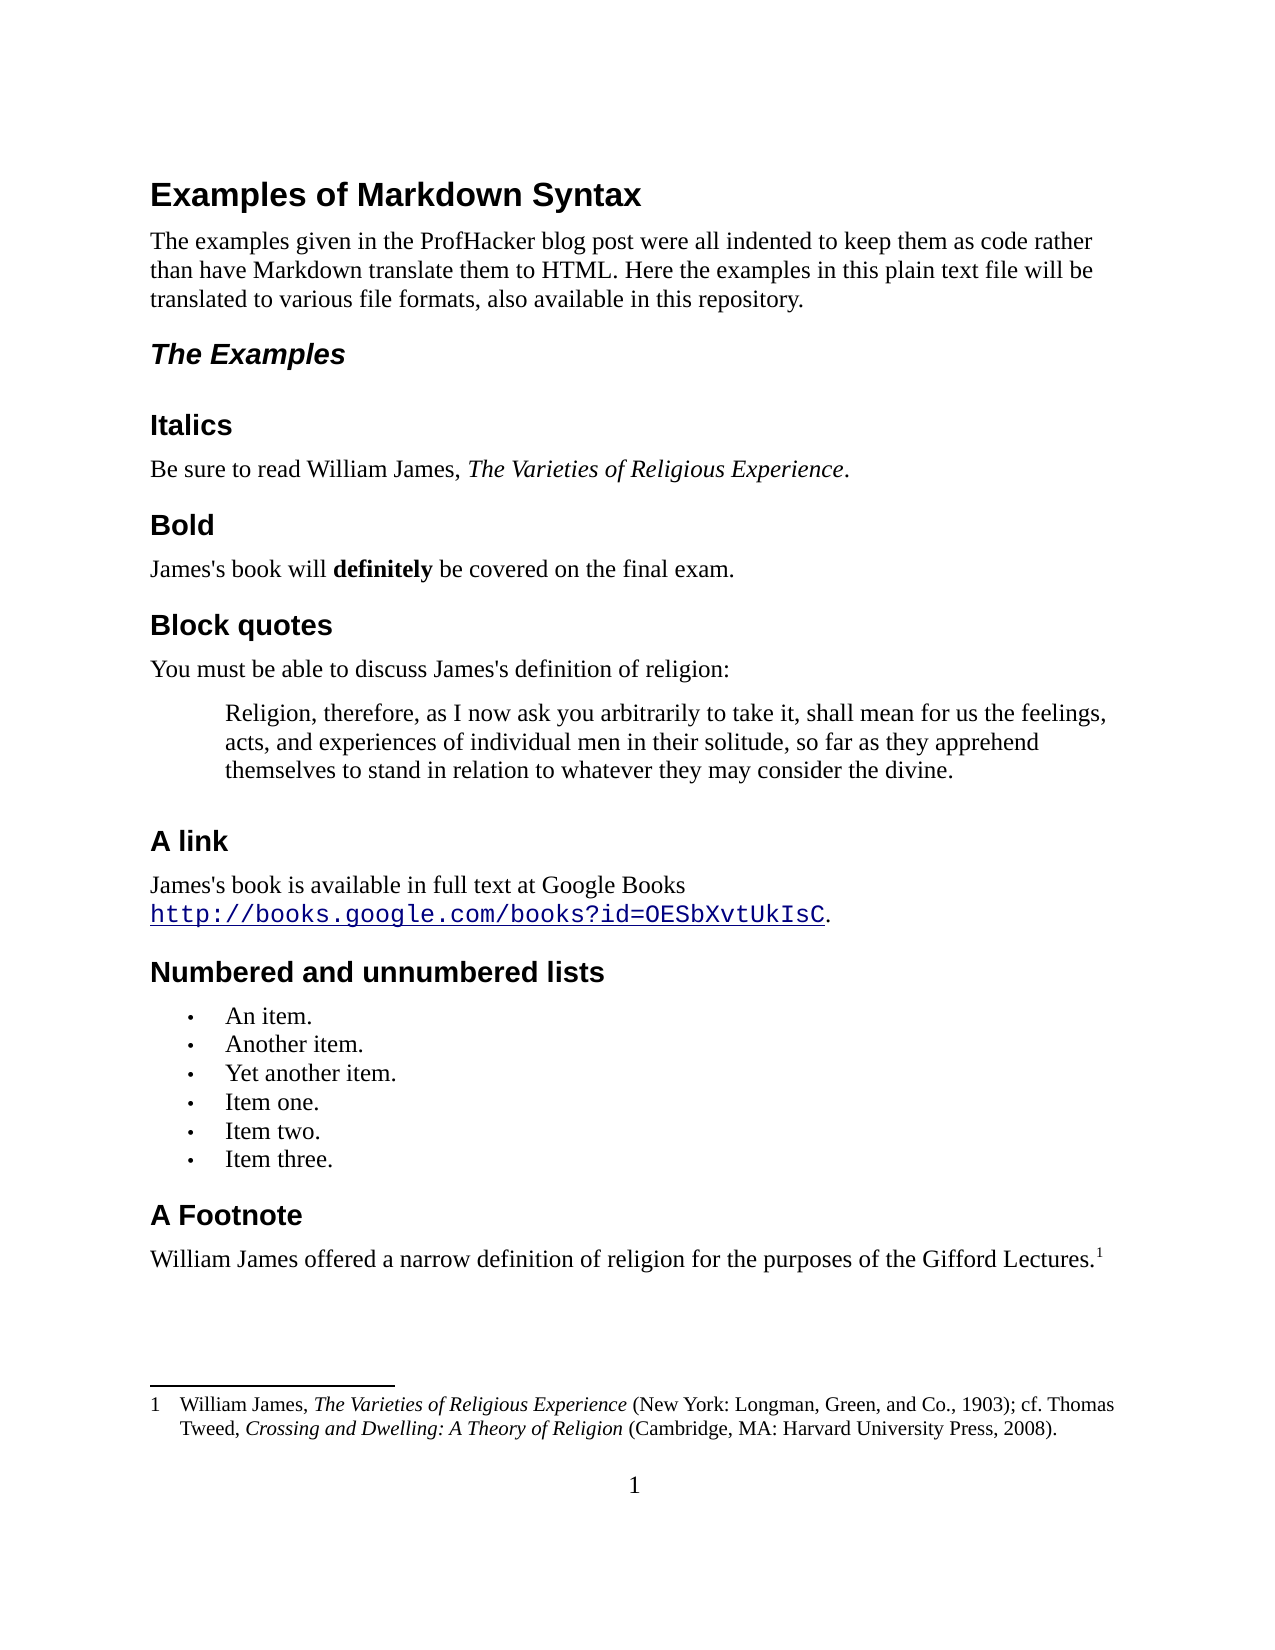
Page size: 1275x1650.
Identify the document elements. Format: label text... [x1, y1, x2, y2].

subtitle A link [150, 824, 1125, 858]
list Another item. [187, 1029, 1125, 1058]
text William James, The Varieties of Religious Experience (New York: Longman, Green, and Co., 1903); cf. Thomas Tweed, Crossing and Dwelling: A Theory of Religion (Cambridge, MA: Harvard University Press, 2008). [150, 1392, 1125, 1440]
list An item. [187, 1001, 1125, 1029]
text Be sure to read William James, The Varieties of Religious Experience. [150, 454, 1125, 483]
list Item three. [187, 1144, 1125, 1173]
subtitle Block quotes [150, 608, 1125, 642]
text You must be able to discuss James's definition of religion: [150, 654, 1125, 683]
list Item two. [187, 1116, 1125, 1144]
list Item one. [187, 1087, 1125, 1116]
list Yet another item. [187, 1058, 1125, 1087]
subtitle Bold [150, 508, 1125, 542]
text James's book will definitely be covered on the final exam. [150, 554, 1125, 583]
text The examples given in the ProfHacker blog post were all indented to keep them as code rather than have Markdown translate them to HTML. Here the examples in this plain text file will be translated to various file formats, also available in this repository. [150, 226, 1125, 312]
subtitle Examples of Markdown Syntax [150, 175, 1125, 214]
subtitle A Footnote [150, 1198, 1125, 1232]
subtitle Italics [150, 408, 1125, 442]
text James's book is available in full text at Google Books http://books.google.com/books?id=OESbXvtUkIsC. [150, 870, 1125, 930]
subtitle Numbered and unnumbered lists [150, 955, 1125, 988]
text William James offered a narrow definition of religion for the purposes of the Gifford Lectures. [150, 1244, 1125, 1273]
text Religion, therefore, as I now ask you arbitrarily to take it, shall mean for us the feelings, acts, and experiences of individual men in their solitude, so far as they apprehend themselves to stand in relation to whatever they may consider the divine. [225, 698, 1125, 784]
subtitle The Examples [150, 337, 1125, 371]
